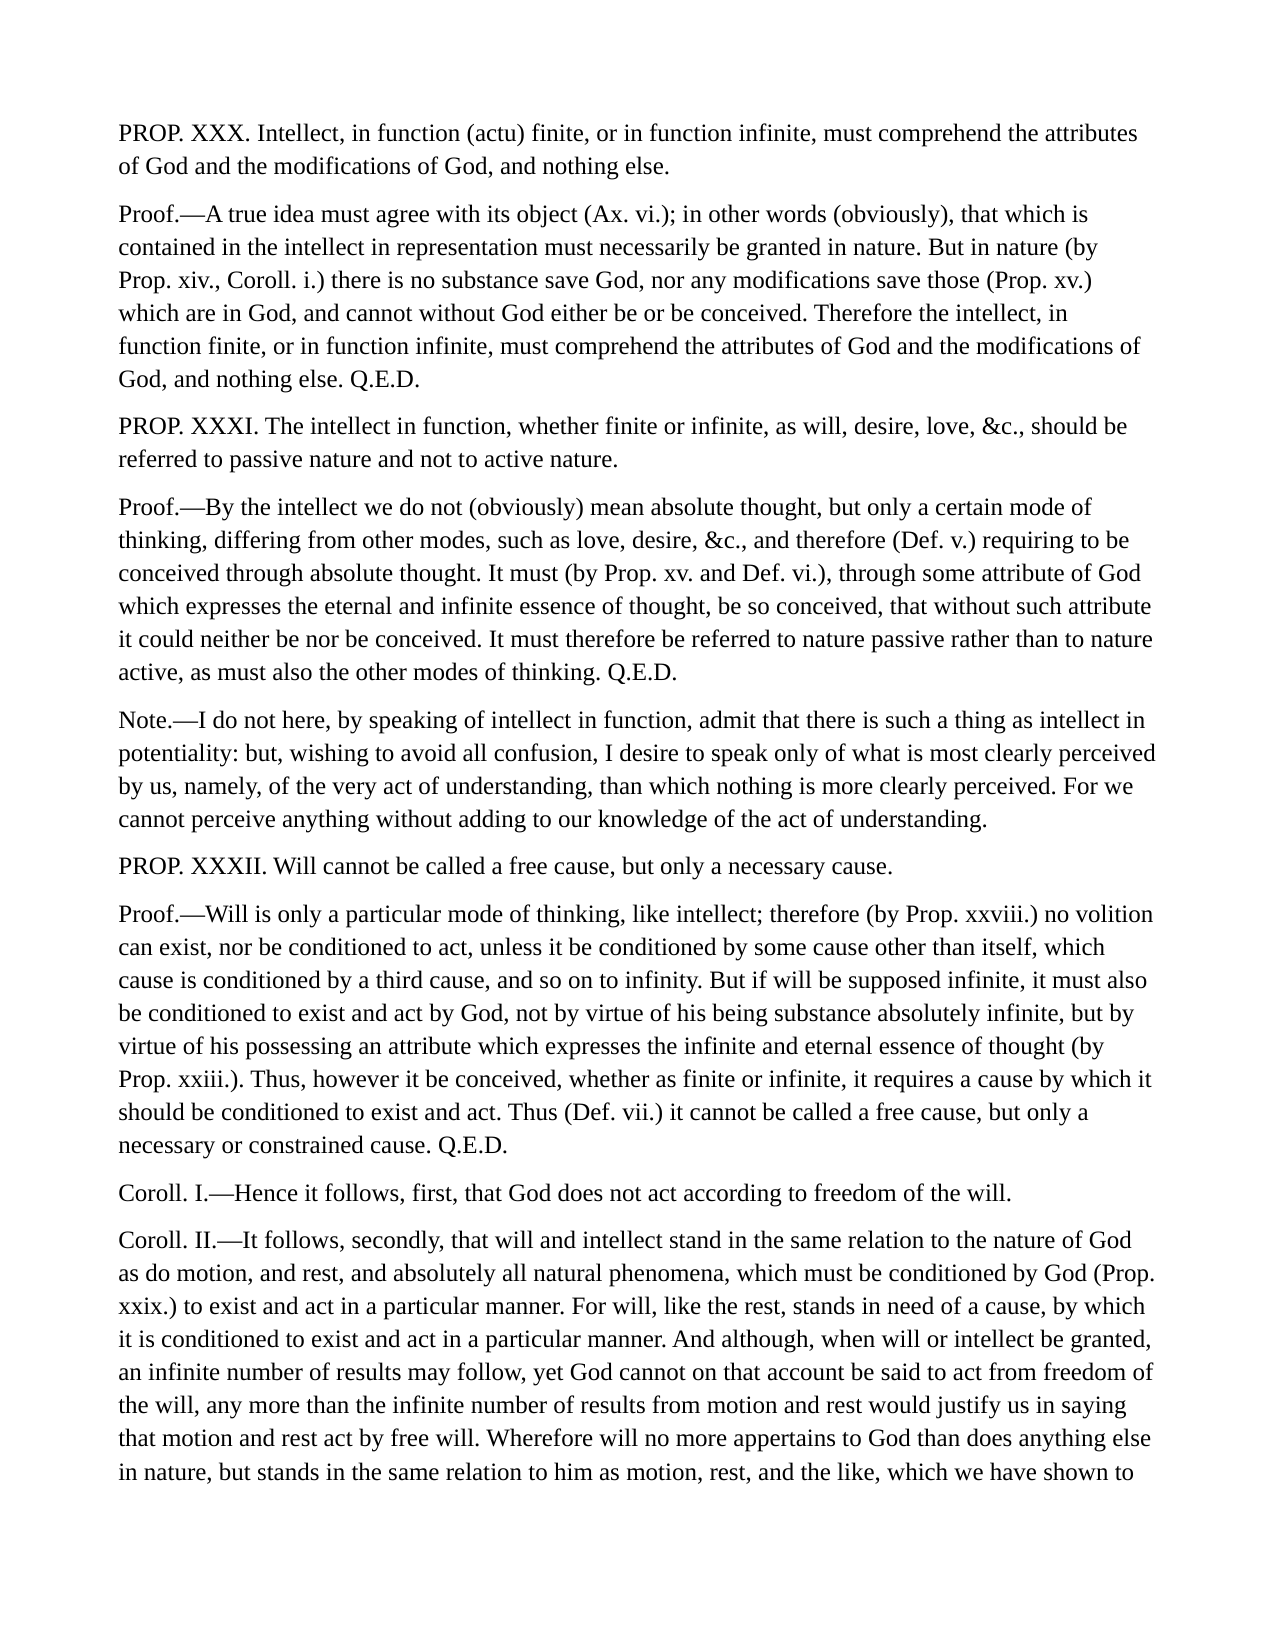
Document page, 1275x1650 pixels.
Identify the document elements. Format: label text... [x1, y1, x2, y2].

text Coroll. I.—Hence it follows, first, that God does not act according to freedom of the will. [118, 1178, 1157, 1207]
text Proof.—A true idea must agree with its object (Ax. vi.); in other words (obviously), that which is contained in the intellect in representation must necessarily be granted in nature. But in nature (by Prop. xiv., Coroll. i.) there is no substance save God, nor any modifications save those (Prop. xv.) which are in God, and cannot without God either be or be conceived. Therefore the intellect, in function finite, or in function infinite, must comprehend the attributes of God and the modifications of God, and nothing else. Q.E.D. [118, 199, 1157, 393]
text Proof.—Will is only a particular mode of thinking, like intellect; therefore (by Prop. xxviii.) no volition can exist, nor be conditioned to act, unless it be conditioned by some cause other than itself, which cause is conditioned by a third cause, and so on to infinity. But if will be supposed infinite, it must also be conditioned to exist and act by God, not by virtue of his being substance absolutely infinite, but by virtue of his possessing an attribute which expresses the infinite and eternal essence of thought (by Prop. xxiii.). Thus, however it be conceived, whether as finite or infinite, it requires a cause by which it should be conditioned to exist and act. Thus (Def. vii.) it cannot be called a free cause, but only a necessary or constrained cause. Q.E.D. [118, 899, 1157, 1159]
text Proof.—By the intellect we do not (obviously) mean absolute thought, but only a certain mode of thinking, differing from other modes, such as love, desire, &c., and therefore (Def. v.) requiring to be conceived through absolute thought. It must (by Prop. xv. and Def. vi.), through some attribute of God which expresses the eternal and infinite essence of thought, be so conceived, that without such attribute it could neither be nor be conceived. It must therefore be referred to nature passive rather than to nature active, as must also the other modes of thinking. Q.E.D. [118, 492, 1157, 686]
text Note.—I do not here, by speaking of intellect in function, admit that there is such a thing as intellect in potentiality: but, wishing to avoid all confusion, I desire to speak only of what is most clearly perceived by us, namely, of the very act of understanding, than which nothing is more clearly perceived. For we cannot perceive anything without adding to our knowledge of the act of understanding. [118, 705, 1157, 833]
text PROP. XXX. Intellect, in function (actu) finite, or in function infinite, must comprehend the attributes of God and the modifications of God, and nothing else. [118, 118, 1157, 180]
text PROP. XXXI. The intellect in function, whether finite or infinite, as will, desire, love, &c., should be referred to passive nature and not to active nature. [118, 411, 1157, 473]
text PROP. XXXII. Will cannot be called a free cause, but only a necessary cause. [118, 851, 1157, 880]
text Coroll. II.—It follows, secondly, that will and intellect stand in the same relation to the nature of God as do motion, and rest, and absolutely all natural phenomena, which must be conditioned by God (Prop. xxix.) to exist and act in a particular manner. For will, like the rest, stands in need of a cause, by which it is conditioned to exist and act in a particular manner. And although, when will or intellect be granted, an infinite number of results may follow, yet God cannot on that account be said to act from freedom of the will, any more than the infinite number of results from motion and rest would justify us in saying that motion and rest act by free will. Wherefore will no more appertains to God than does anything else in nature, but stands in the same relation to him as motion, rest, and the like, which we have shown to [118, 1225, 1157, 1485]
